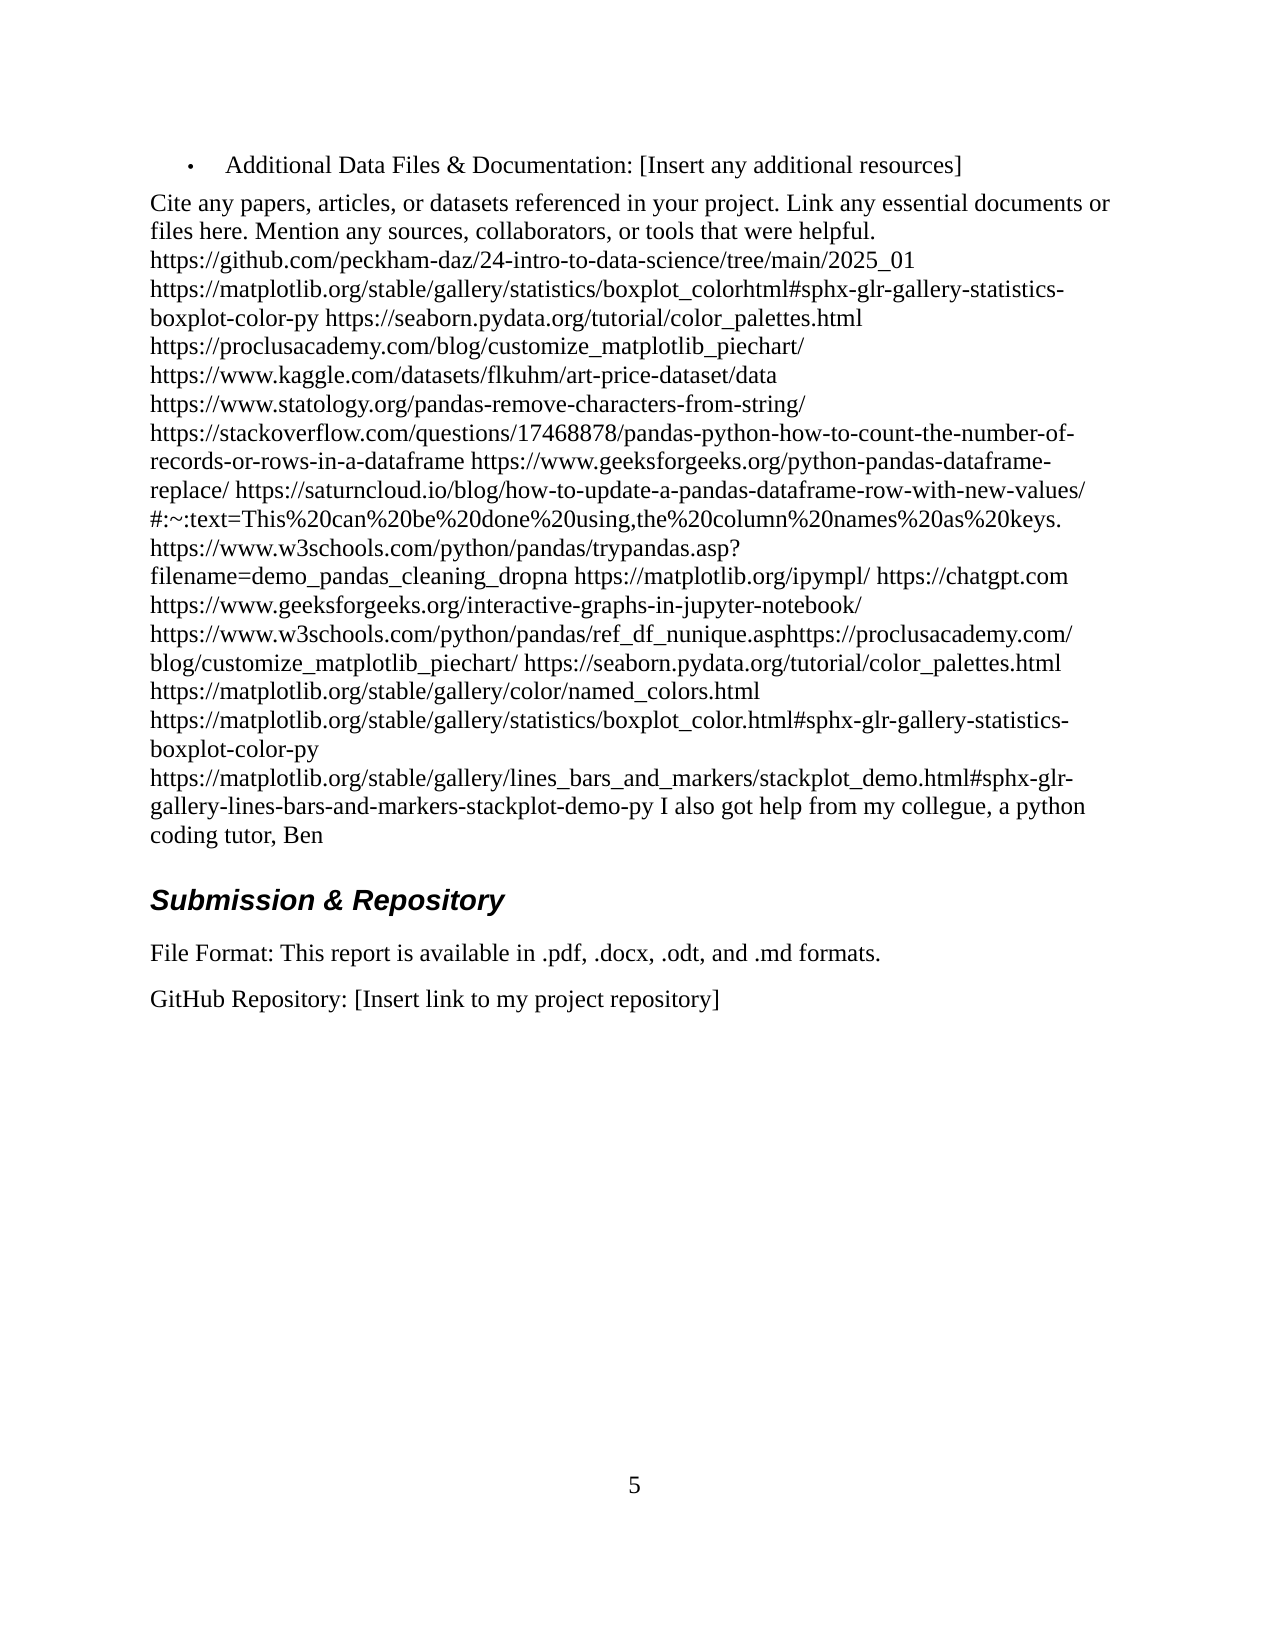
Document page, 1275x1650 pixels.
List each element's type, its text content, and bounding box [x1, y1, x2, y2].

subtitle Submission & Repository [150, 883, 1125, 916]
text Cite any papers, articles, or datasets referenced in your project. Link any essential documents or files here. Mention any sources, collaborators, or tools that were helpful. https://github.com/peckham-daz/24-intro-to-data-science/tree/main/2025_01 https://matplotlib.org/stable/gallery/statistics/boxplot_colorhtml#sphx-glr-gallery-statistics-boxplot-color-py https://seaborn.pydata.org/tutorial/color_palettes.html https://proclusacademy.com/blog/customize_matplotlib_piechart/ https://www.kaggle.com/datasets/flkuhm/art-price-dataset/data https://www.statology.org/pandas-remove-characters-from-string/ https://stackoverflow.com/questions/17468878/pandas-python-how-to-count-the-number-of-records-or-rows-in-a-dataframe https://www.geeksforgeeks.org/python-pandas-dataframe-replace/ https://saturncloud.io/blog/how-to-update-a-pandas-dataframe-row-with-new-values/#:~:text=This%20can%20be%20done%20using,the%20column%20names%20as%20keys. https://www.w3schools.com/python/pandas/trypandas.asp?filename=demo_pandas_cleaning_dropna https://matplotlib.org/ipympl/ https://chatgpt.com https://www.geeksforgeeks.org/interactive-graphs-in-jupyter-notebook/ https://www.w3schools.com/python/pandas/ref_df_nunique.asphttps://proclusacademy.com/blog/customize_matplotlib_piechart/ https://seaborn.pydata.org/tutorial/color_palettes.html https://matplotlib.org/stable/gallery/color/named_colors.html https://matplotlib.org/stable/gallery/statistics/boxplot_color.html#sphx-glr-gallery-statistics-boxplot-color-py https://matplotlib.org/stable/gallery/lines_bars_and_markers/stackplot_demo.html#sphx-glr-gallery-lines-bars-and-markers-stackplot-demo-py I also got help from my collegue, a python coding tutor, Ben [150, 188, 1125, 849]
text File Format: This report is available in .pdf, .docx, .odt, and .md formats. [150, 938, 1125, 967]
text GitHub Repository: [Insert link to my project repository] [150, 984, 1125, 1013]
list Additional Data Files & Documentation: [Insert any additional resources] [187, 150, 1125, 179]
